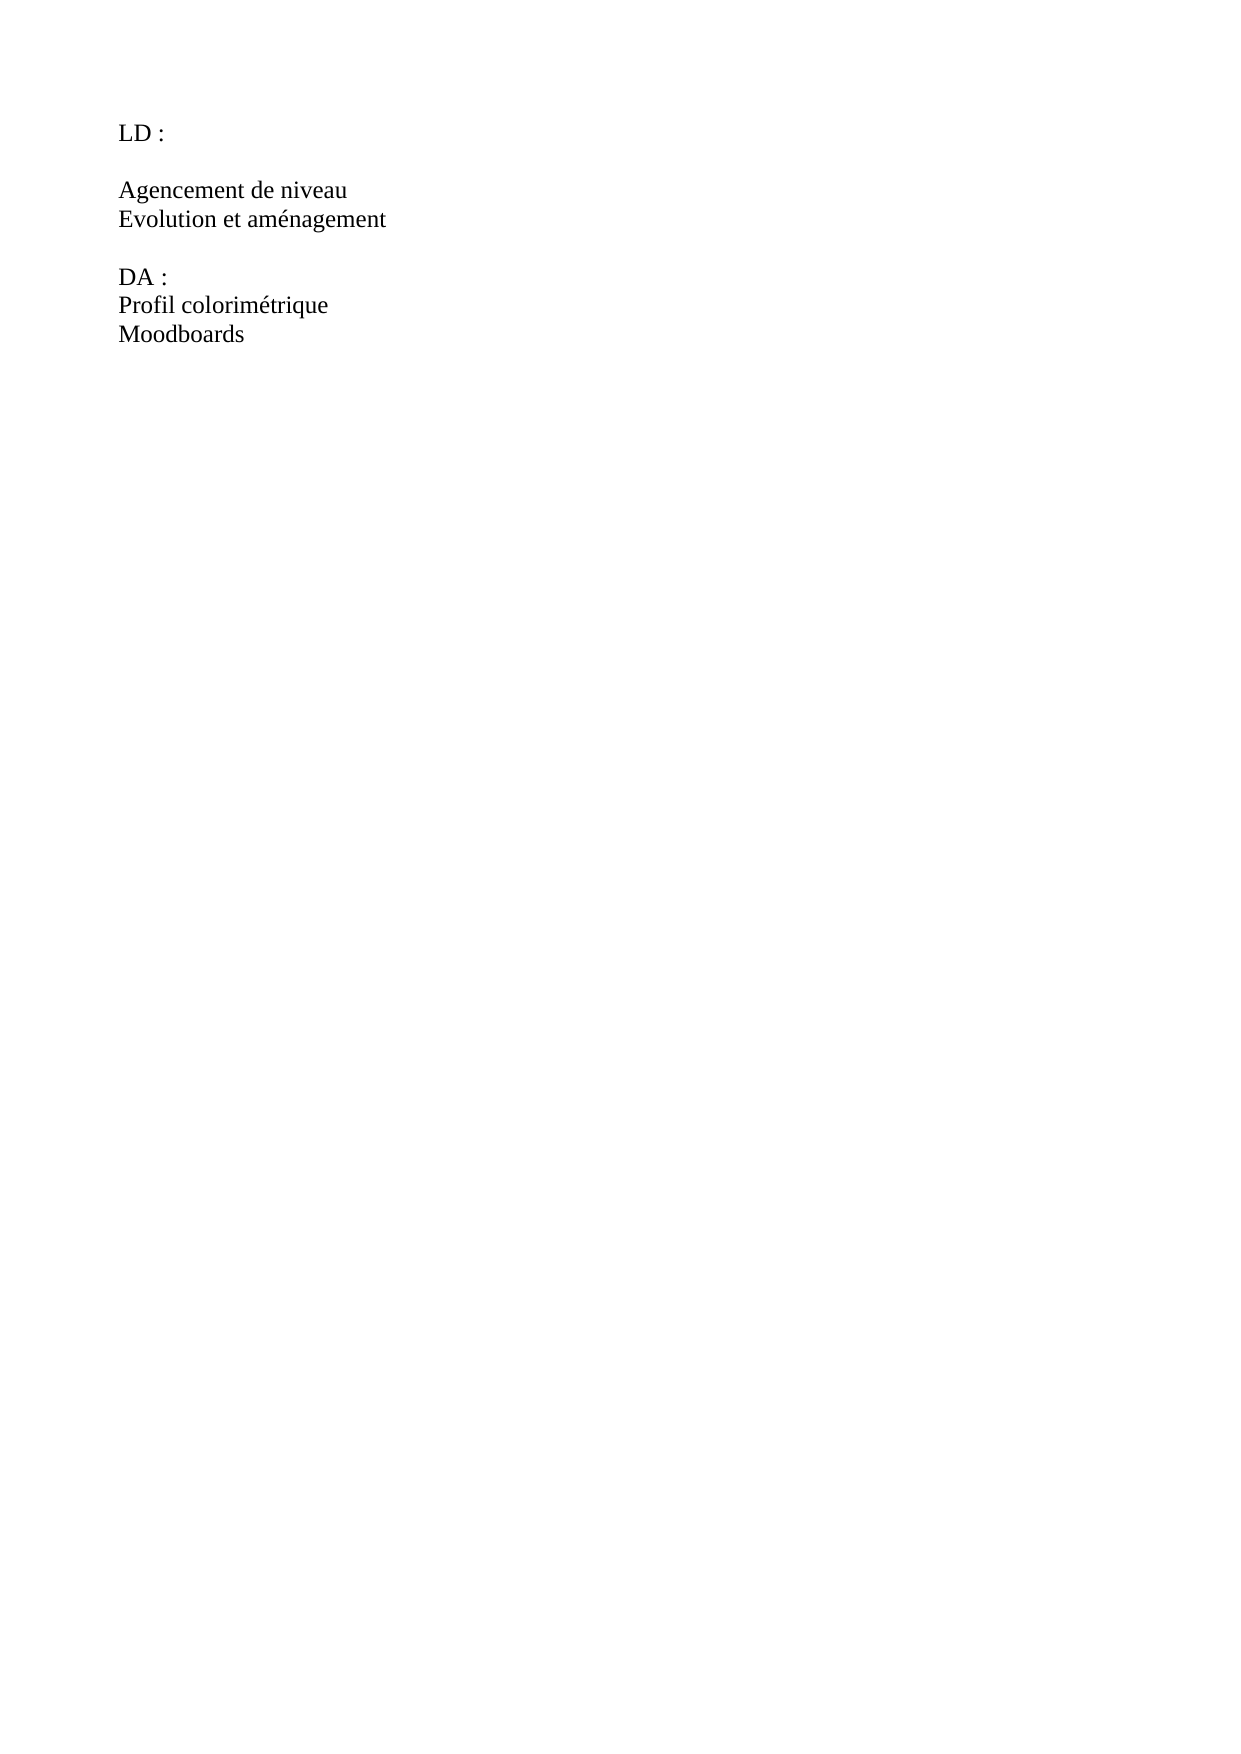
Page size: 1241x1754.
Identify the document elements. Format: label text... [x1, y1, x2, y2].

text LD : [118, 118, 1122, 147]
text Profil colorimétrique [118, 291, 1122, 319]
text Agencement de niveau [118, 176, 1122, 204]
text Evolution et aménagement [118, 204, 1122, 233]
text DA : [118, 262, 1122, 291]
text Moodboards [118, 319, 1122, 348]
